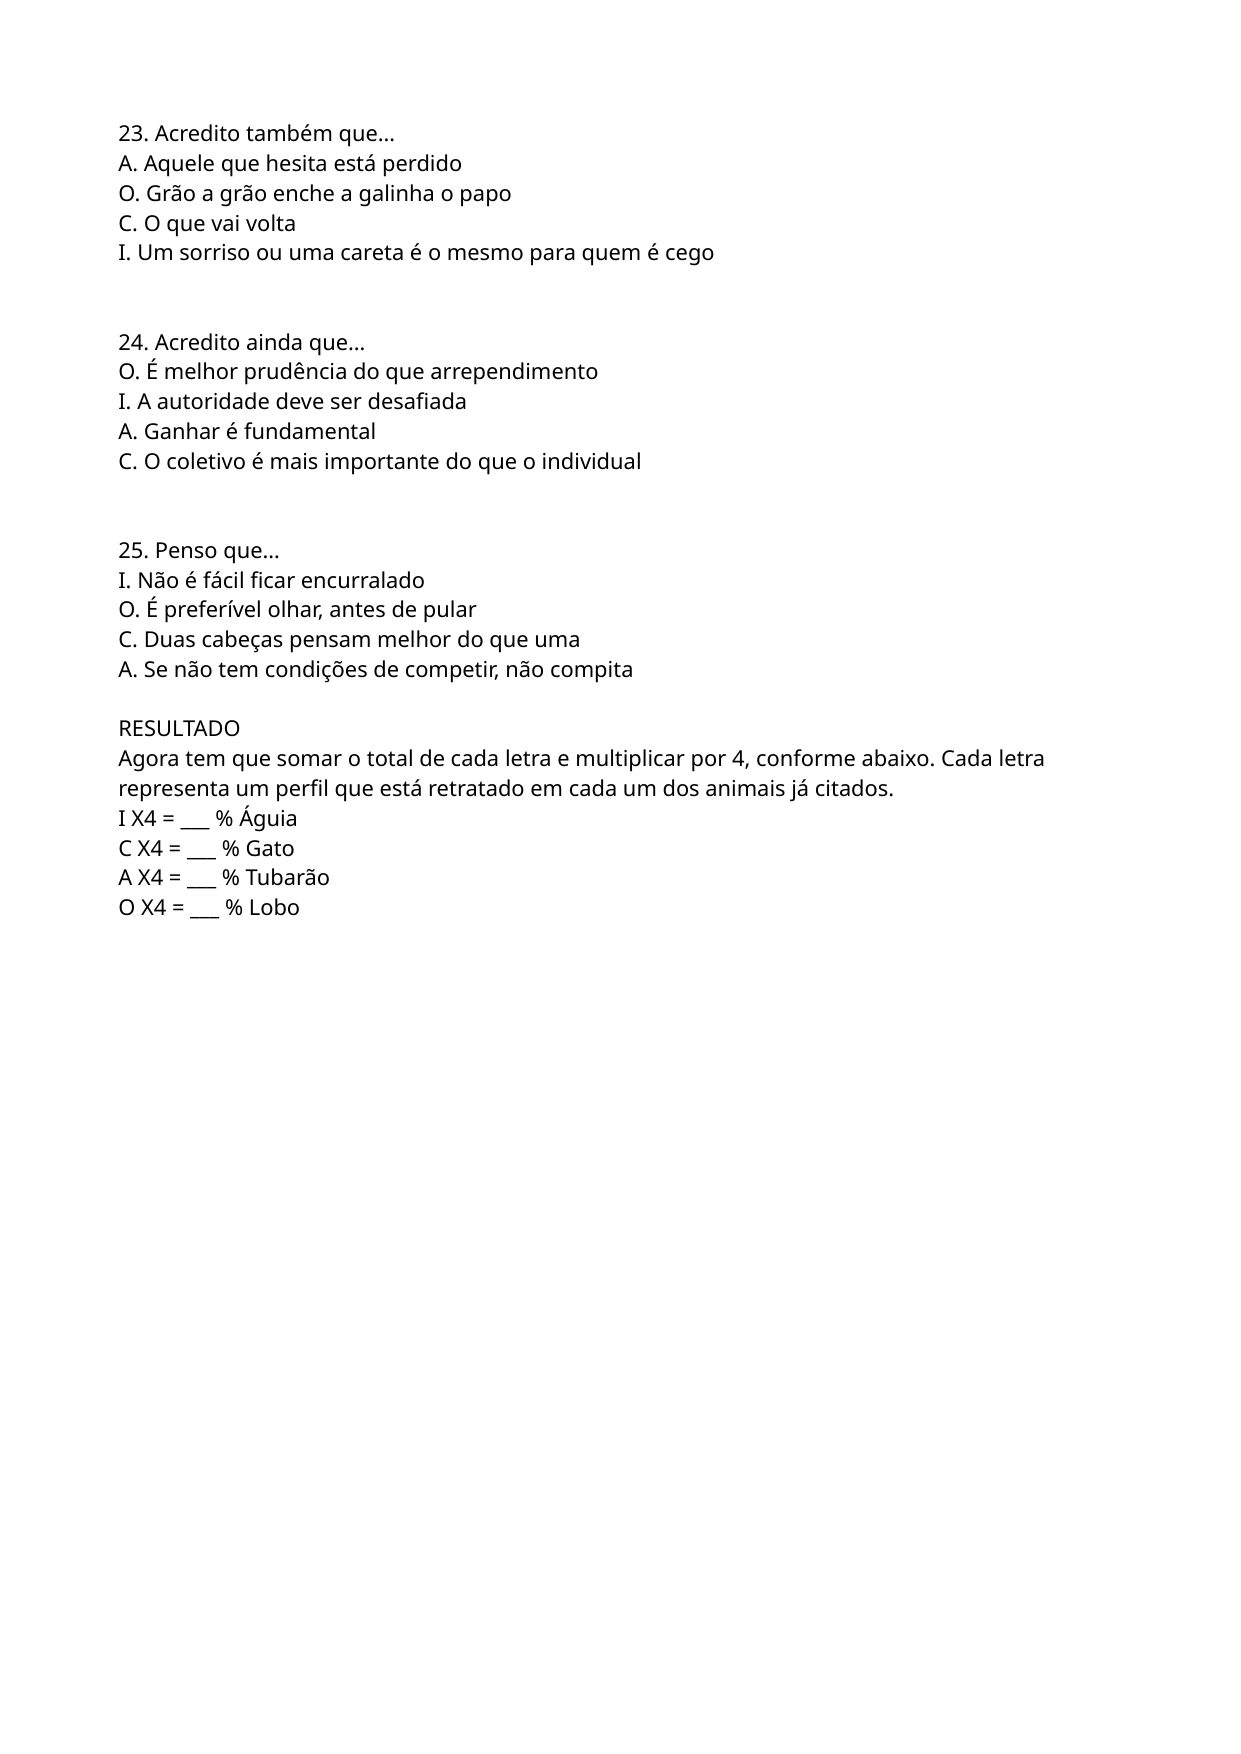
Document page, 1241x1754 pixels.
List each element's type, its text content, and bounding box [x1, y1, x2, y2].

text C. O coletivo é mais importante do que o individual [118, 446, 1122, 475]
text RESULTADO [118, 713, 1122, 743]
text A X4 = ___ % Tubarão [118, 862, 1122, 892]
text C. Duas cabeças pensam melhor do que uma [118, 624, 1122, 654]
text 25. Penso que… [118, 535, 1122, 564]
text 24. Acredito ainda que… [118, 326, 1122, 356]
text O. É preferível olhar, antes de pular [118, 594, 1122, 624]
text C X4 = ___ % Gato [118, 833, 1122, 862]
text O. É melhor prudência do que arrependimento [118, 356, 1122, 386]
text 23. Acredito também que… [118, 118, 1122, 148]
text O X4 = ___ % Lobo [118, 892, 1122, 922]
text I. Não é fácil ficar encurralado [118, 564, 1122, 594]
text Agora tem que somar o total de cada letra e multiplicar por 4, conforme abaixo. Cada letra representa um perfil que está retratado em cada um dos animais já citados. [118, 743, 1122, 803]
text A. Ganhar é fundamental [118, 416, 1122, 446]
text I. A autoridade deve ser desafiada [118, 386, 1122, 416]
text O. Grão a grão enche a galinha o papo [118, 178, 1122, 207]
text I. Um sorriso ou uma careta é o mesmo para quem é cego [118, 237, 1122, 267]
text C. O que vai volta [118, 207, 1122, 237]
text I X4 = ___ % Águia [118, 803, 1122, 833]
text A. Se não tem condições de competir, não compita [118, 654, 1122, 684]
text A. Aquele que hesita está perdido [118, 148, 1122, 178]
